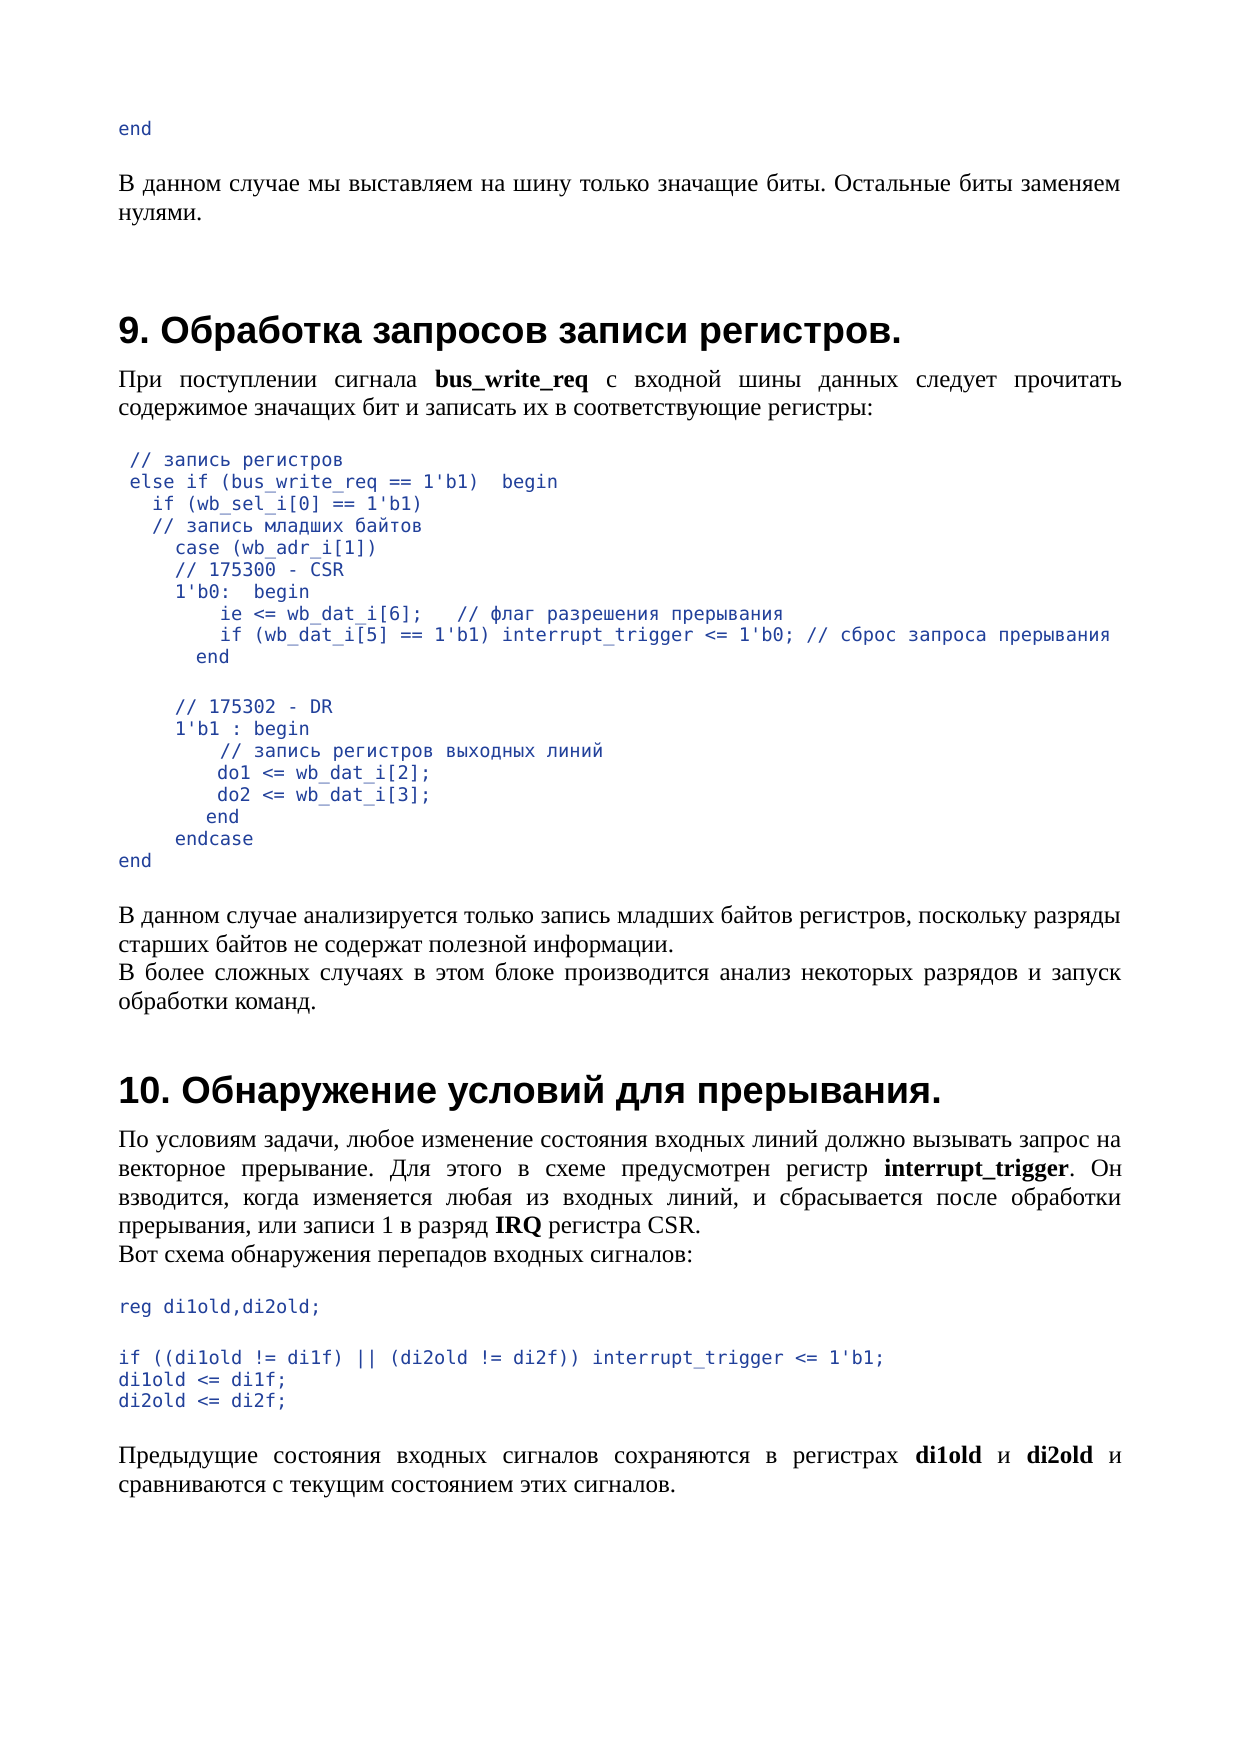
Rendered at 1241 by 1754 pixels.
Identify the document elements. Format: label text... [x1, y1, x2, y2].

text // 175302 - DR [118, 697, 1122, 718]
text // запись младших байтов [118, 515, 1122, 537]
text end [118, 806, 1122, 828]
text endcase [118, 828, 1122, 850]
text end [118, 850, 1122, 872]
text По условиям задачи, любое изменение состояния входных линий должно вызывать запрос на векторное прерывание. Для этого в схеме предусмотрен регистр interrupt_trigger. Он взводится, когда изменяется любая из входных линий, и сбрасывается после обработки прерывания, или записи 1 в разряд IRQ регистра CSR. [118, 1124, 1122, 1239]
text di1old <= di1f; [118, 1368, 1122, 1390]
subtitle 10. Обнаружение условий для прерывания. [118, 1068, 1122, 1112]
text // 175300 - CSR [118, 559, 1122, 581]
text di2old <= di2f; [118, 1390, 1122, 1412]
text if (wb_dat_i[5] == 1'b1) interrupt_trigger <= 1'b0; // сброс запроса прерывания [118, 624, 1122, 646]
text do1 <= wb_dat_i[2]; [118, 762, 1122, 784]
text В данном случае мы выставляем на шину только значащие биты. Остальные биты заменяем нулями. [118, 168, 1122, 226]
text 1'b0: begin [118, 581, 1122, 603]
text else if (bus_write_req == 1'b1) begin [118, 471, 1122, 493]
text // запись регистров выходных линий [118, 740, 1122, 762]
text ie <= wb_dat_i[6]; // флаг разрешения прерывания [118, 603, 1122, 624]
text Предыдущие состояния входных сигналов сохраняются в регистрах di1old и di2old и сравниваются с текущим состоянием этих сигналов. [118, 1441, 1122, 1498]
text // запись регистров [118, 449, 1122, 471]
text При поступлении сигнала bus_write_req с входной шины данных следует прочитать содержимое значащих бит и записать их в соответствующие регистры: [118, 364, 1122, 421]
text 1'b1 : begin [118, 718, 1122, 740]
text end [118, 118, 1122, 140]
text if ((di1old != di1f) || (di2old != di2f)) interrupt_trigger <= 1'b1; [118, 1347, 1122, 1368]
text do2 <= wb_dat_i[3]; [118, 784, 1122, 806]
text if (wb_sel_i[0] == 1'b1) [118, 493, 1122, 515]
text reg di1old,di2old; [118, 1296, 1122, 1318]
text Вот схема обнаружения перепадов входных сигналов: [118, 1239, 1122, 1268]
text В данном случае анализируется только запись младших байтов регистров, поскольку разряды старших байтов не содержат полезной информации. [118, 900, 1122, 957]
text case (wb_adr_i[1]) [118, 537, 1122, 559]
subtitle 9. Обработка запросов записи регистров. [118, 307, 1122, 351]
text end [118, 646, 1122, 668]
text В более сложных случаях в этом блоке производится анализ некоторых разрядов и запуск обработки команд. [118, 957, 1122, 1015]
